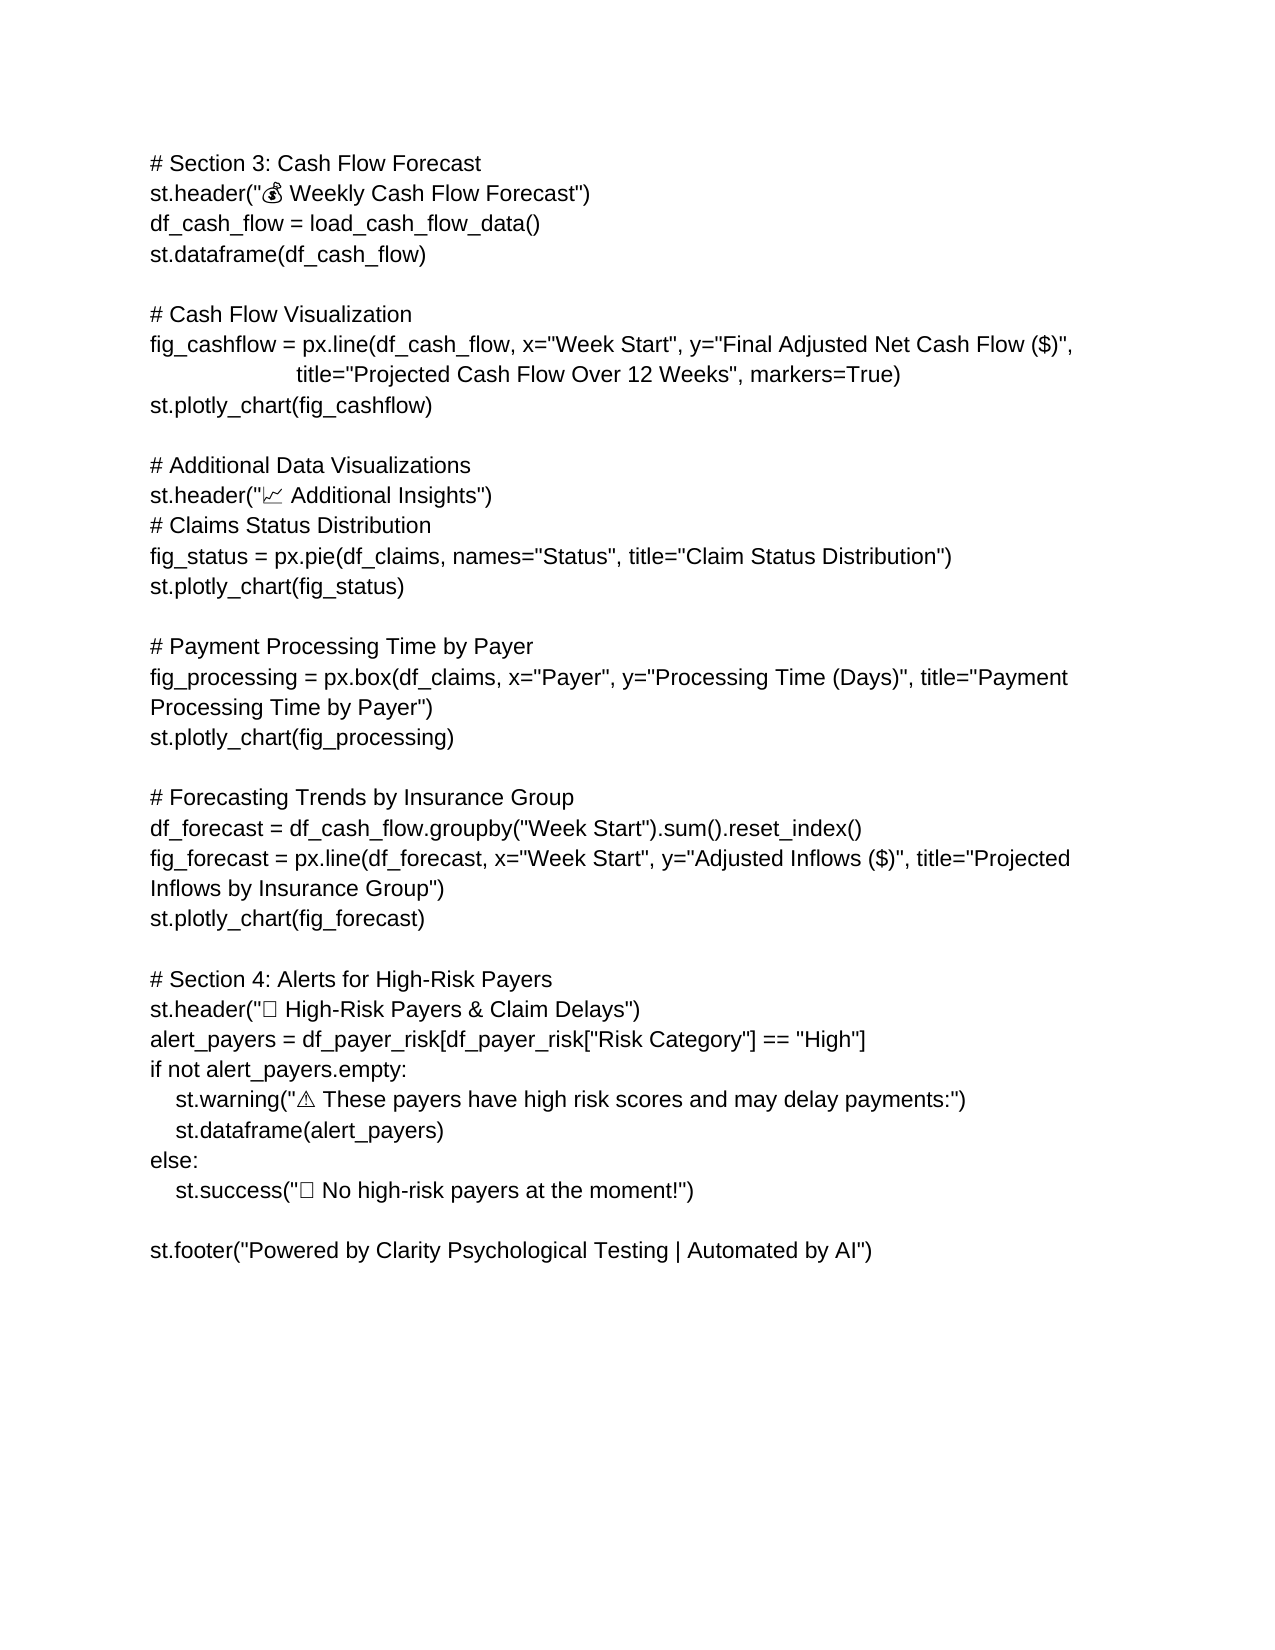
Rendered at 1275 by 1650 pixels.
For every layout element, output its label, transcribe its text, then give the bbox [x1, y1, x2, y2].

text fig_status = px.pie(df_claims, names="Status", title="Claim Status Distribution") [150, 543, 1125, 569]
text # Cash Flow Visualization [150, 301, 1125, 327]
text st.plotly_chart(fig_processing) [150, 724, 1125, 750]
text else: [150, 1147, 1125, 1173]
text alert_payers = df_payer_risk[df_payer_risk["Risk Category"] == "High"] [150, 1026, 1125, 1052]
text st.header("🚨 High-Risk Payers & Claim Delays") [150, 996, 1125, 1022]
text st.warning("⚠️ These payers have high risk scores and may delay payments:") [150, 1086, 1125, 1113]
text st.plotly_chart(fig_status) [150, 573, 1125, 599]
text st.plotly_chart(fig_cashflow) [150, 392, 1125, 418]
text st.header("📈 Additional Insights") [150, 482, 1125, 509]
text st.footer("Powered by Clarity Psychological Testing | Automated by AI") [150, 1237, 1125, 1264]
text fig_processing = px.box(df_claims, x="Payer", y="Processing Time (Days)", title="Payment Processing Time by Payer") [150, 663, 1125, 720]
text # Additional Data Visualizations [150, 452, 1125, 478]
text fig_forecast = px.line(df_forecast, x="Week Start", y="Adjusted Inflows ($)", title="Projected Inflows by Insurance Group") [150, 845, 1125, 901]
text st.dataframe(df_cash_flow) [150, 241, 1125, 267]
text df_cash_flow = load_cash_flow_data() [150, 210, 1125, 237]
text # Forecasting Trends by Insurance Group [150, 784, 1125, 811]
text df_forecast = df_cash_flow.groupby("Week Start").sum().reset_index() [150, 814, 1125, 841]
text # Payment Processing Time by Payer [150, 633, 1125, 660]
text fig_cashflow = px.line(df_cash_flow, x="Week Start", y="Final Adjusted Net Cash Flow ($)", [150, 331, 1125, 358]
text if not alert_payers.empty: [150, 1056, 1125, 1083]
text st.success("✅ No high-risk payers at the moment!") [150, 1177, 1125, 1203]
text # Section 3: Cash Flow Forecast [150, 150, 1125, 176]
text st.dataframe(alert_payers) [150, 1117, 1125, 1143]
text st.plotly_chart(fig_forecast) [150, 905, 1125, 932]
text # Claims Status Distribution [150, 512, 1125, 539]
text st.header("💰 Weekly Cash Flow Forecast") [150, 180, 1125, 207]
text title="Projected Cash Flow Over 12 Weeks", markers=True) [150, 361, 1125, 388]
text # Section 4: Alerts for High-Risk Payers [150, 966, 1125, 992]
